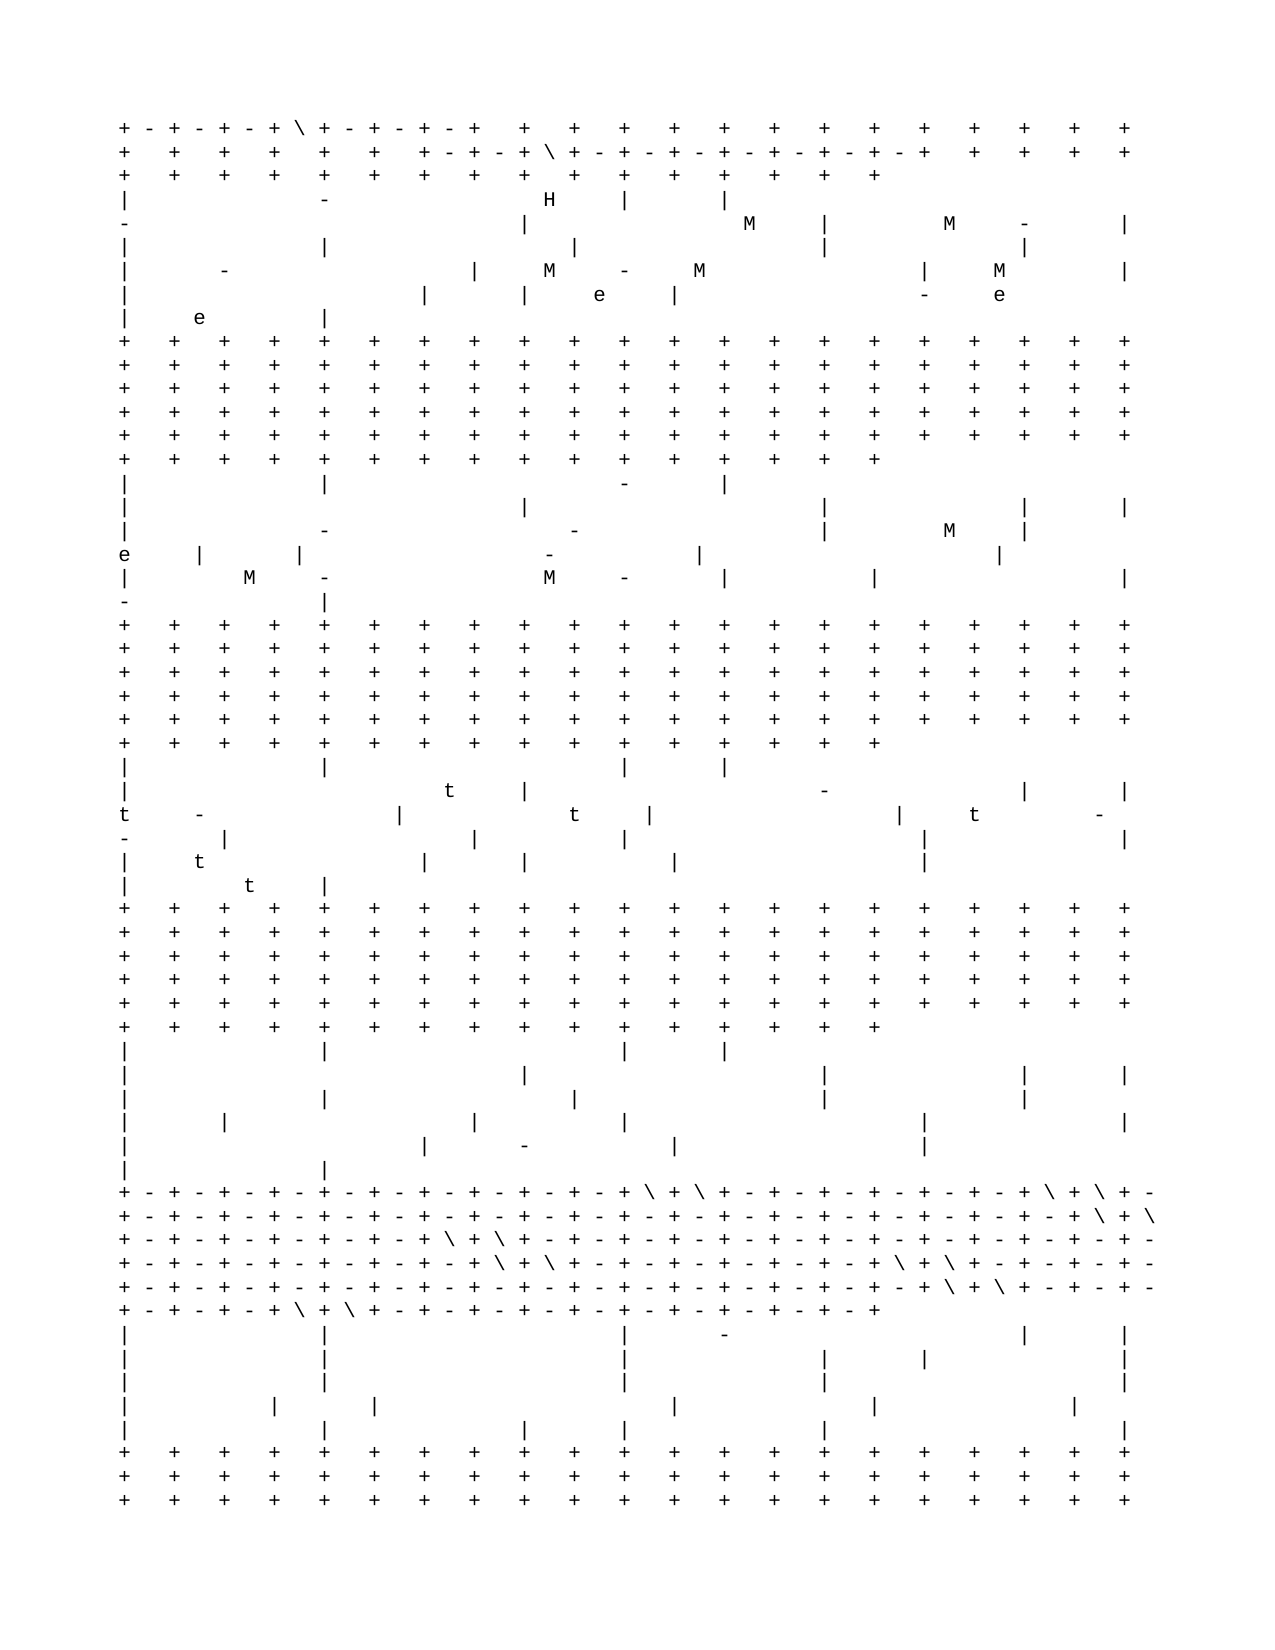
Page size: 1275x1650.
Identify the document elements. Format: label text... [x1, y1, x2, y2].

text - + - + - + - + \ + - + - + - + + + + + + + + + + + + + + + + + + + + + - + - + \ + - + - + - + - + - + - + - + + + + + + + + + + + + + + + + + + + + + [118, 118, 1157, 189]
text + - + - + - + - + - + - + - + - + - + - + \ + \ + - + - + - + - + - + - + \ + \ + - + - + - + - + - + - + - + - + - + - + - + - + - + - + - + - + - + - + - + - + \ + \ + - + - + - + - + - + - + \ + \ + - + - + - + - + - + - + - + - + - + - + - + - + - + - + - + - + - + - + - + - + \ + \ + - + - + - + - + - + - + \ + \ + - + - + - + - + - + - + - + - + - + - + - + - + - + - + - + - + - + - + - + - + \ + \ + - + - + - + - + - + - + \ + \ + - + - + - + - + - + - + - + - + - + - + [118, 1182, 1157, 1324]
text + + + + + + + + + + + + + + + + + + + + + + + + + + + + + + + + + + + + + + + + + + + + + + + + + + + + + + + + + + + + + + + + + + + + + + + + + + + + + + + + + + + + + + + + + + + + + + + + + + + + + + + + + + + + + + + + + + + + + + + + + [118, 331, 1157, 473]
text | | | | | | | | | | | | | | | | | | | | | | - | | | | [118, 1040, 1157, 1182]
text | | - | | | | | | | - - | M | e | | - | | | M - M - | | | - | [118, 473, 1157, 615]
text + + + + + + + + + + + + + + + + + + + + + + + + + + + + + + + + + + + + + + + + + + + + + + + + + + + + + + + + + + + + + + + + + + + + + + + + + + + + + + + + + + + + + + + + + + + + + + + + + + + + + + + + + + + + + + + + + + + + + + + + + [118, 615, 1157, 757]
text | | | | | t | - | | t - | t | | t - - | | | | | | t | | | | | t | [118, 757, 1157, 898]
text + + + + + + + + + + + + + + + + + + + + + + + + + + + + + + + + + + + + + + + + + + + + + + + + + + + + + + + + + + + + + + + + + + + + + + + + + + + + + + + + + + + + + + + + + + + + + + + + + + + + + + + + + + + + + + + + + + + + + + + + + [118, 898, 1157, 1040]
text | | | - | | | | | | | | | | | | | | | | | | | | | | | | | [118, 1324, 1157, 1442]
text | - H | | - | M | M - | | | | | | | - | M - M | M | | | | e | - e | e | [118, 189, 1157, 331]
text + + + + + + + + + + + + + + + + + + + + + + + + + + + + + + + + + + + + + + + + + + + + + + + + + + + + + + + + + + + + + + + [118, 1442, 1157, 1513]
